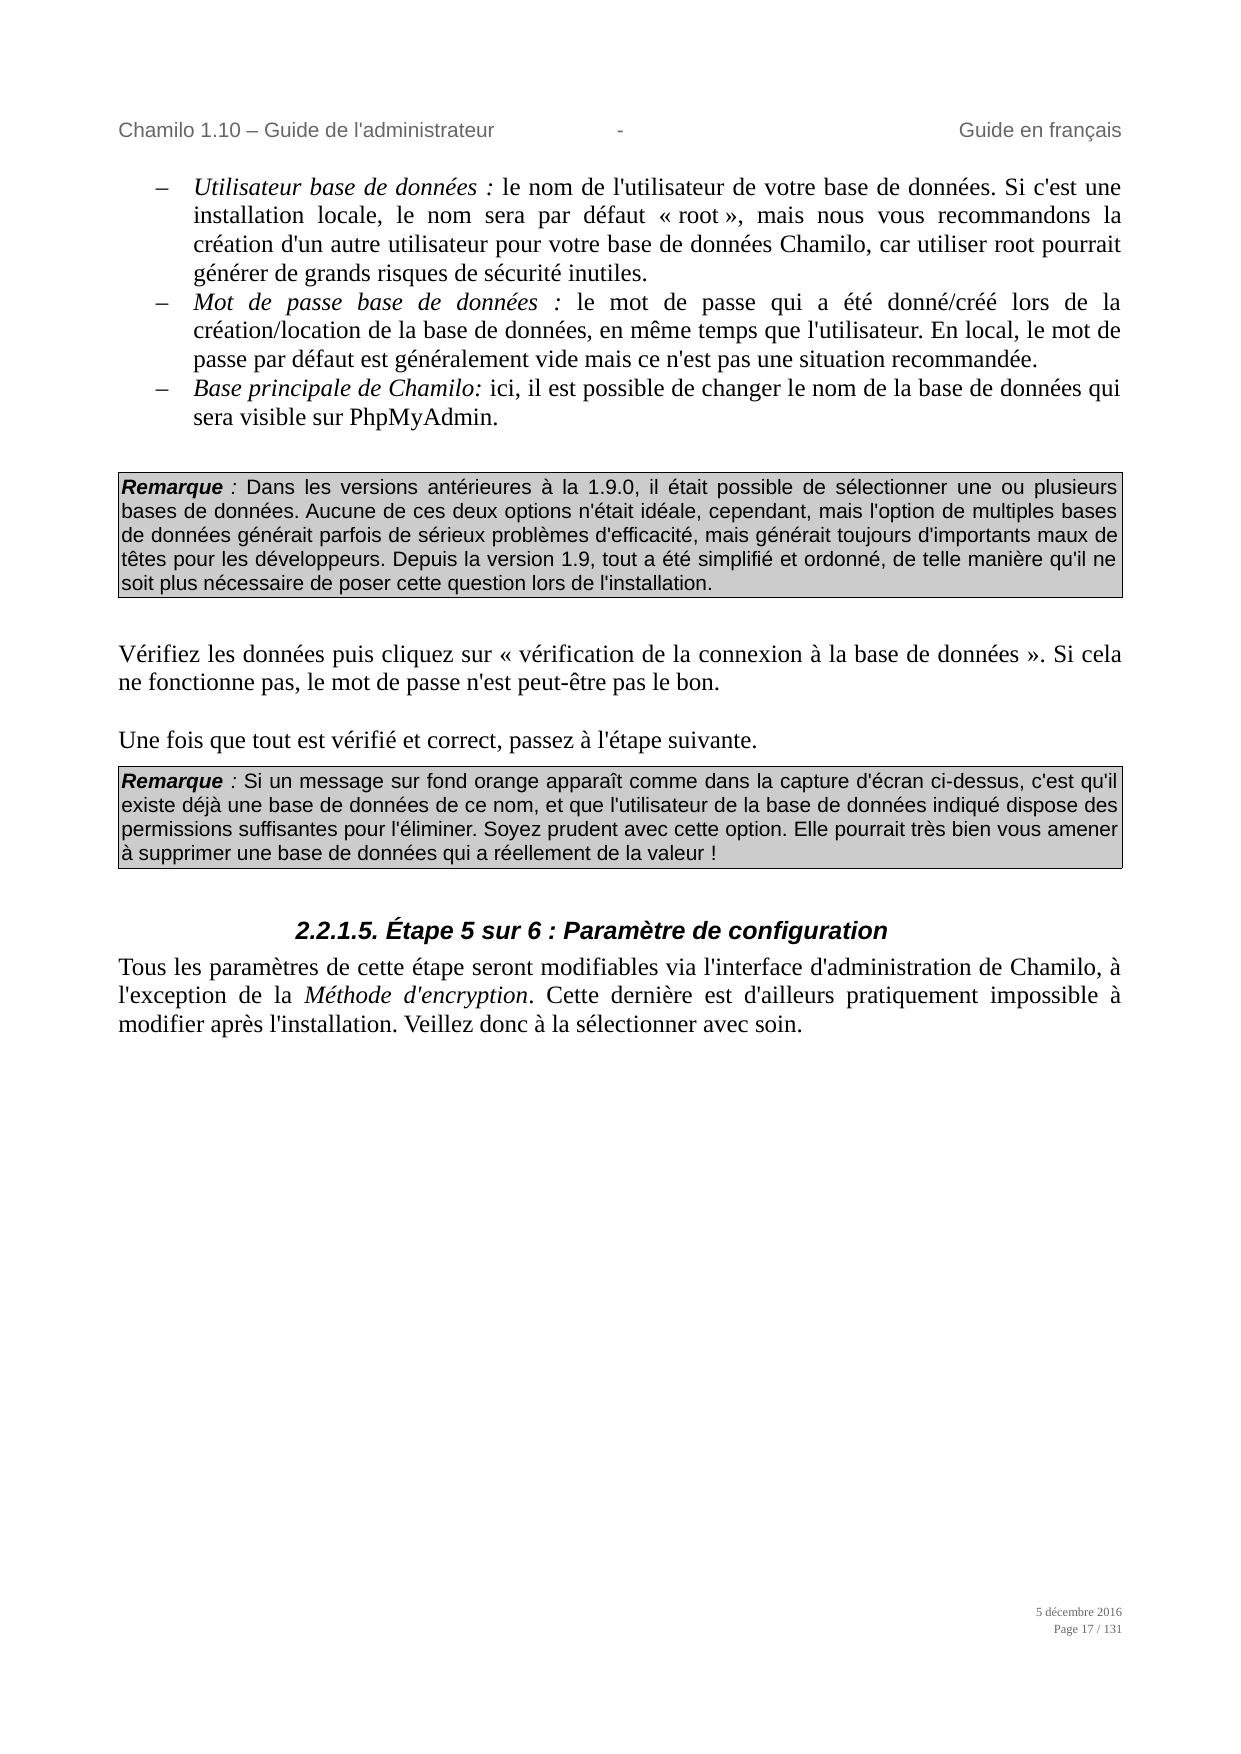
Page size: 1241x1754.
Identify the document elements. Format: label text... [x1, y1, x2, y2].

text Vérifiez les données puis cliquez sur « vérification de la connexion à la base de données ». Si cela ne fonctionne pas, le mot de passe n'est peut-être pas le bon. [118, 639, 1122, 696]
subtitle Étape 5 sur 6 : Paramètre de configuration [295, 916, 1122, 945]
list Base principale de Chamilo: ici, il est possible de changer le nom de la base de données qui sera visible sur PhpMyAdmin. [156, 373, 1122, 430]
text Tous les paramètres de cette étape seront modifiables via l'interface d'administration de Chamilo, à l'exception de la Méthode d'encryption. Cette dernière est d'ailleurs pratiquement impossible à modifier après l'installation. Veillez donc à la sélectionner avec soin. [118, 952, 1122, 1038]
text Une fois que tout est vérifié et correct, passez à l'étape suivante. [118, 725, 1122, 754]
text Remarque : Si un message sur fond orange apparaît comme dans la capture d'écran ci-dessus, c'est qu'il existe déjà une base de données de ce nom, et que l'utilisateur de la base de données indiqué dispose des permissions suffisantes pour l'éliminer. Soyez prudent avec cette option. Elle pourrait très bien vous amener à supprimer une base de données qui a réellement de la valeur ! [119, 767, 1122, 868]
list Utilisateur base de données : le nom de l'utilisateur de votre base de données. Si c'est une installation locale, le nom sera par défaut « root », mais nous vous recommandons la création d'un autre utilisateur pour votre base de données Chamilo, car utiliser root pourrait générer de grands risques de sécurité inutiles. [156, 172, 1122, 287]
text Remarque : Dans les versions antérieures à la 1.9.0, il était possible de sélectionner une ou plusieurs bases de données. Aucune de ces deux options n'était idéale, cependant, mais l'option de multiples bases de données générait parfois de sérieux problèmes d'efficacité, mais générait toujours d'importants maux de têtes pour les développeurs. Depuis la version 1.9, tout a été simplifié et ordonné, de telle manière qu'il ne soit plus nécessaire de poser cette question lors de l'installation. [119, 473, 1122, 597]
list Mot de passe base de données : le mot de passe qui a été donné/créé lors de la création/location de la base de données, en même temps que l'utilisateur. En local, le mot de passe par défaut est généralement vide mais ce n'est pas une situation recommandée. [156, 287, 1122, 373]
